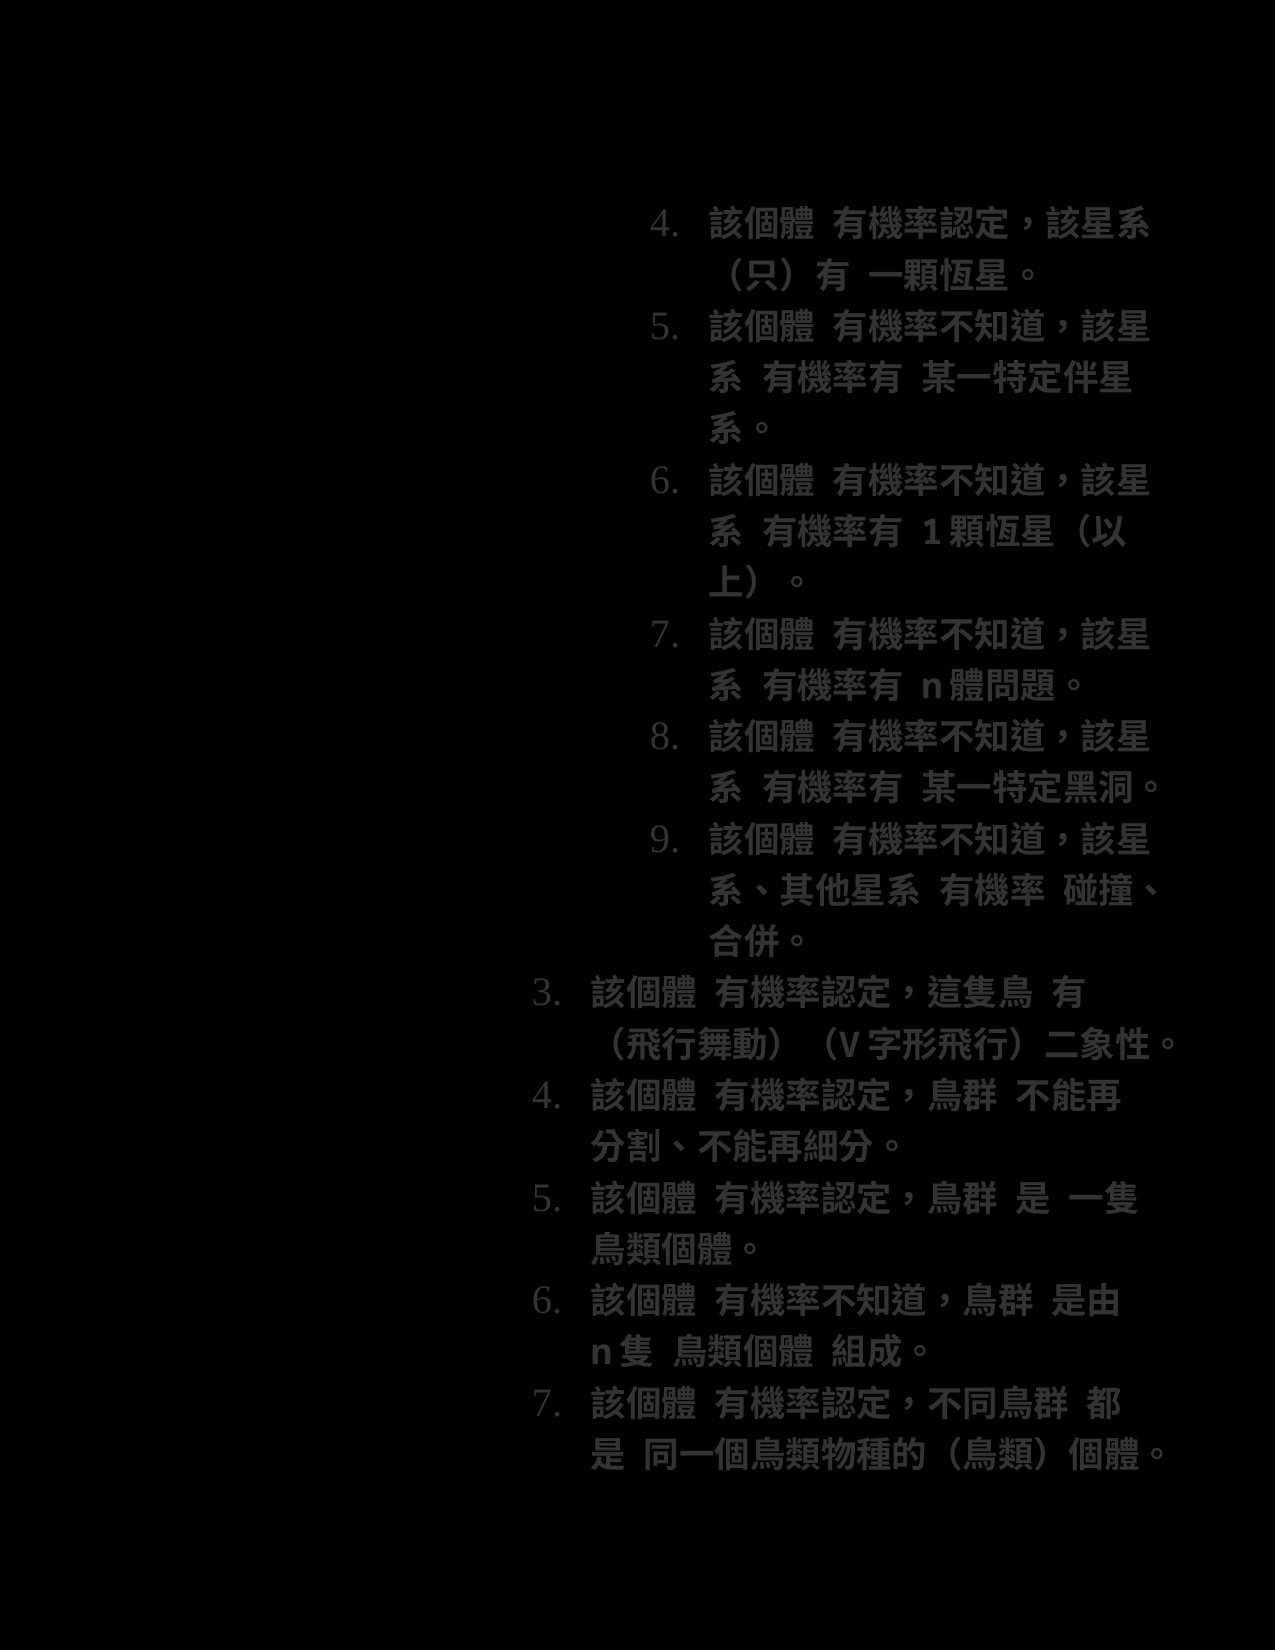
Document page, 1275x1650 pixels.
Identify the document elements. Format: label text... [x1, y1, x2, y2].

list 該個體 有機率不知道，該星系 有機率有 n體問題。 [649, 606, 1157, 708]
list 該個體 有機率不知道，該星系 有機率有 1顆恆星（以上）。 [649, 452, 1157, 606]
list 該個體 有機率認定，鳥群 是 一隻 鳥類個體。 [532, 1170, 1157, 1272]
list 該個體 有機率認定，該星系（只）有 一顆恆星。 [649, 196, 1157, 298]
list 該個體 有機率認定，這隻鳥 有（飛行舞動）（V字形飛行）二象性。 [532, 965, 1157, 1067]
list 該個體 有機率不知道，該星系 有機率有 某一特定伴星系。 [649, 298, 1157, 452]
list 該個體 有機率不知道，鳥群 是由 n隻 鳥類個體 組成。 [532, 1272, 1157, 1375]
list 該個體 有機率認定，鳥群 不能再分割、不能再細分。 [532, 1067, 1157, 1170]
list 該個體 有機率不知道，該星系、其他星系 有機率 碰撞、合併。 [649, 811, 1157, 965]
list 該個體 有機率不知道，該星系 有機率有 某一特定黑洞。 [649, 708, 1157, 811]
list 該個體 有機率認定，不同鳥群 都是 同一個鳥類物種的（鳥類）個體。 [532, 1375, 1157, 1478]
